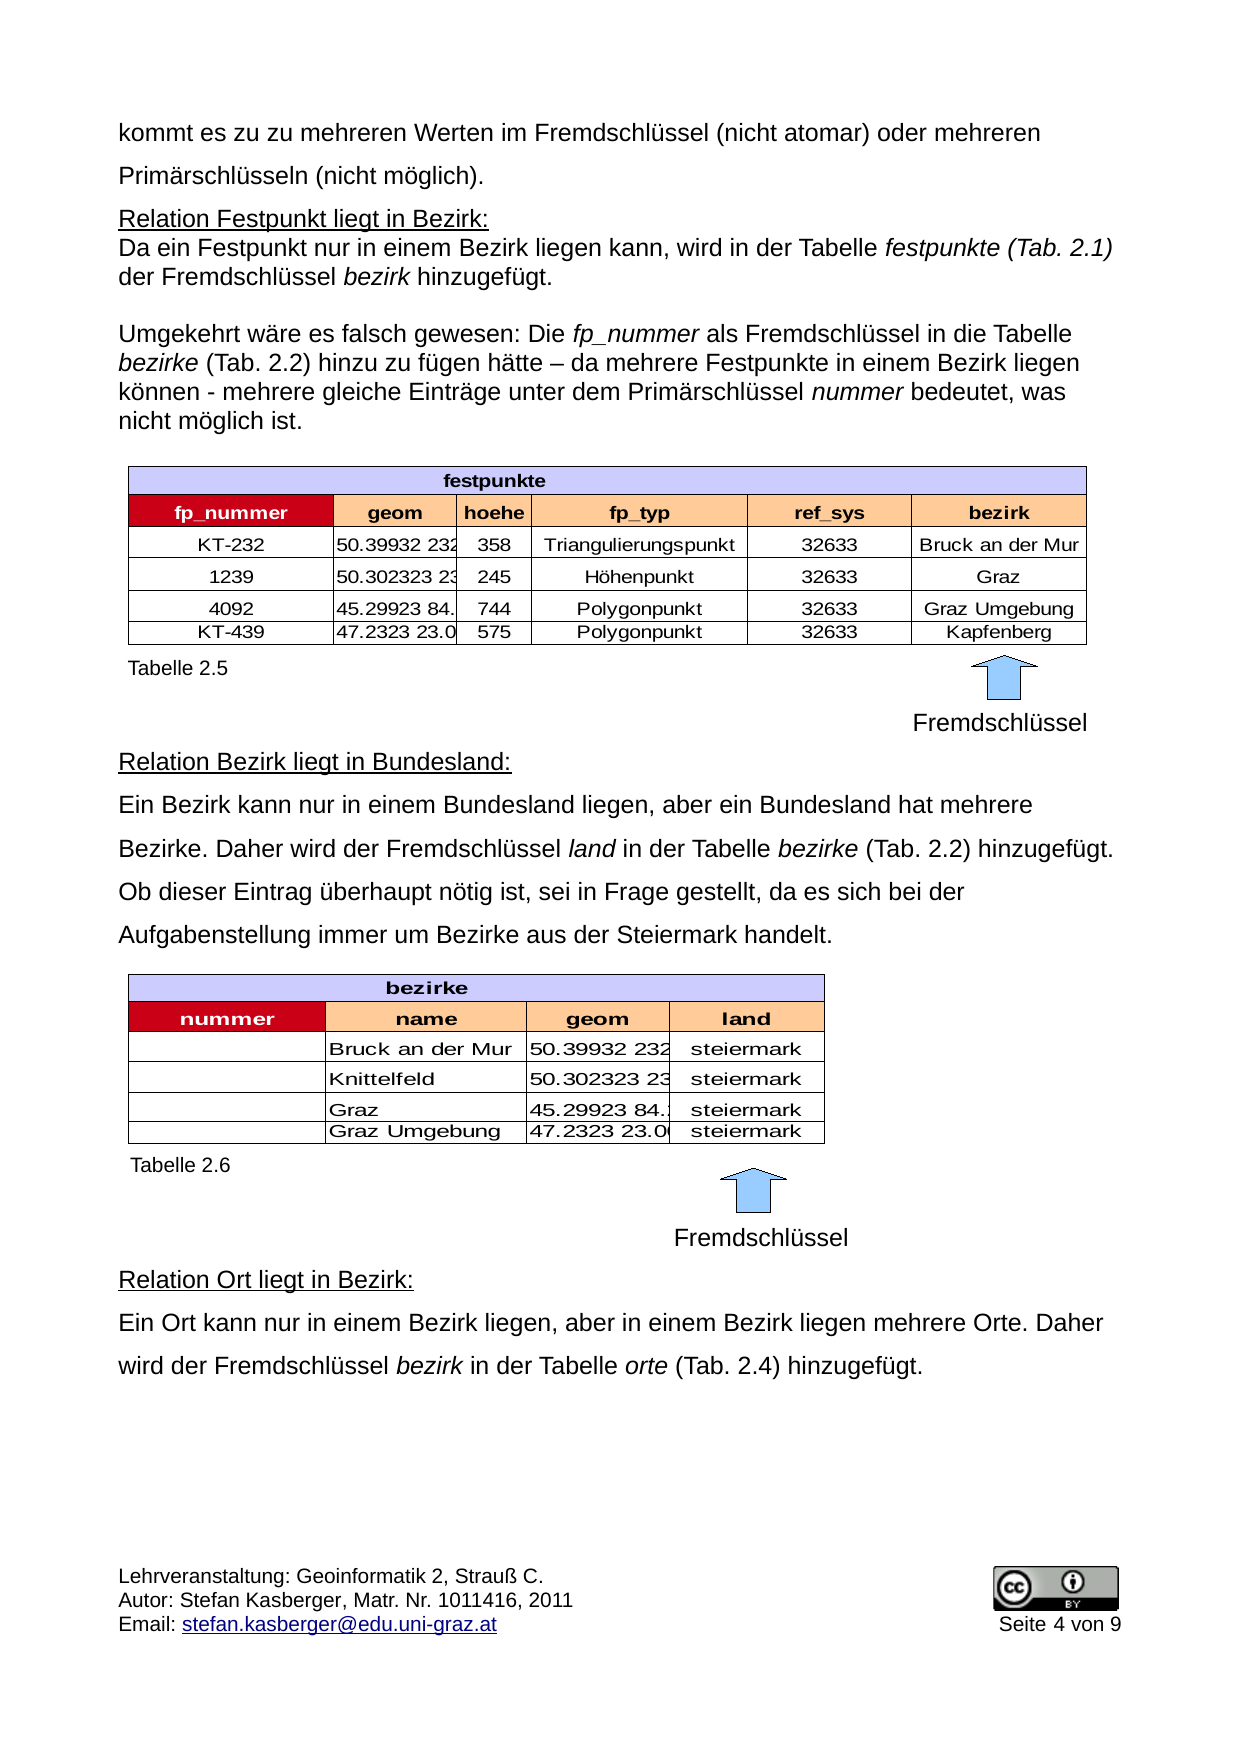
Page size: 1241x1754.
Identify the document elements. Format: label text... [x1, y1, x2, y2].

text Relation Festpunkt liegt in Bezirk: Da ein Festpunkt nur in einem Bezirk liegen kann, wird in der Tabelle festpunkte (Tab. 2.1) der Fremdschlüssel bezirk hinzugefügt. [118, 204, 1122, 291]
text Relation Ort liegt in Bezirk: [118, 1265, 1122, 1294]
text Ein Ort kann nur in einem Bezirk liegen, aber in einem Bezirk liegen mehrere Orte. Daher wird der Fremdschlüssel bezirk in der Tabelle orte (Tab. 2.4) hinzugefügt. [118, 1308, 1122, 1380]
text Umgekehrt wäre es falsch gewesen: Die fp_nummer als Fremdschlüssel in die Tabelle bezirke (Tab. 2.2) hinzu zu fügen hätte – da mehrere Festpunkte in einem Bezirk liegen können - mehrere gleiche Einträge unter dem Primärschlüssel nummer bedeutet, was nicht möglich ist. [118, 319, 1122, 434]
text kommt es zu zu mehreren Werten im Fremdschlüssel (nicht atomar) oder mehreren Primärschlüsseln (nicht möglich). [118, 118, 1122, 190]
text Ein Bezirk kann nur in einem Bundesland liegen, aber ein Bundesland hat mehrere Bezirke. Daher wird der Fremdschlüssel land in der Tabelle bezirke (Tab. 2.2) hinzugefügt. [118, 791, 1122, 862]
text Ob dieser Eintrag überhaupt nötig ist, sei in Frage gestellt, da es sich bei der Aufgabenstellung immer um Bezirke aus der Steiermark handelt. [118, 877, 1122, 949]
text Relation Bezirk liegt in Bundesland: [118, 747, 1122, 776]
picture [993, 1566, 1119, 1611]
